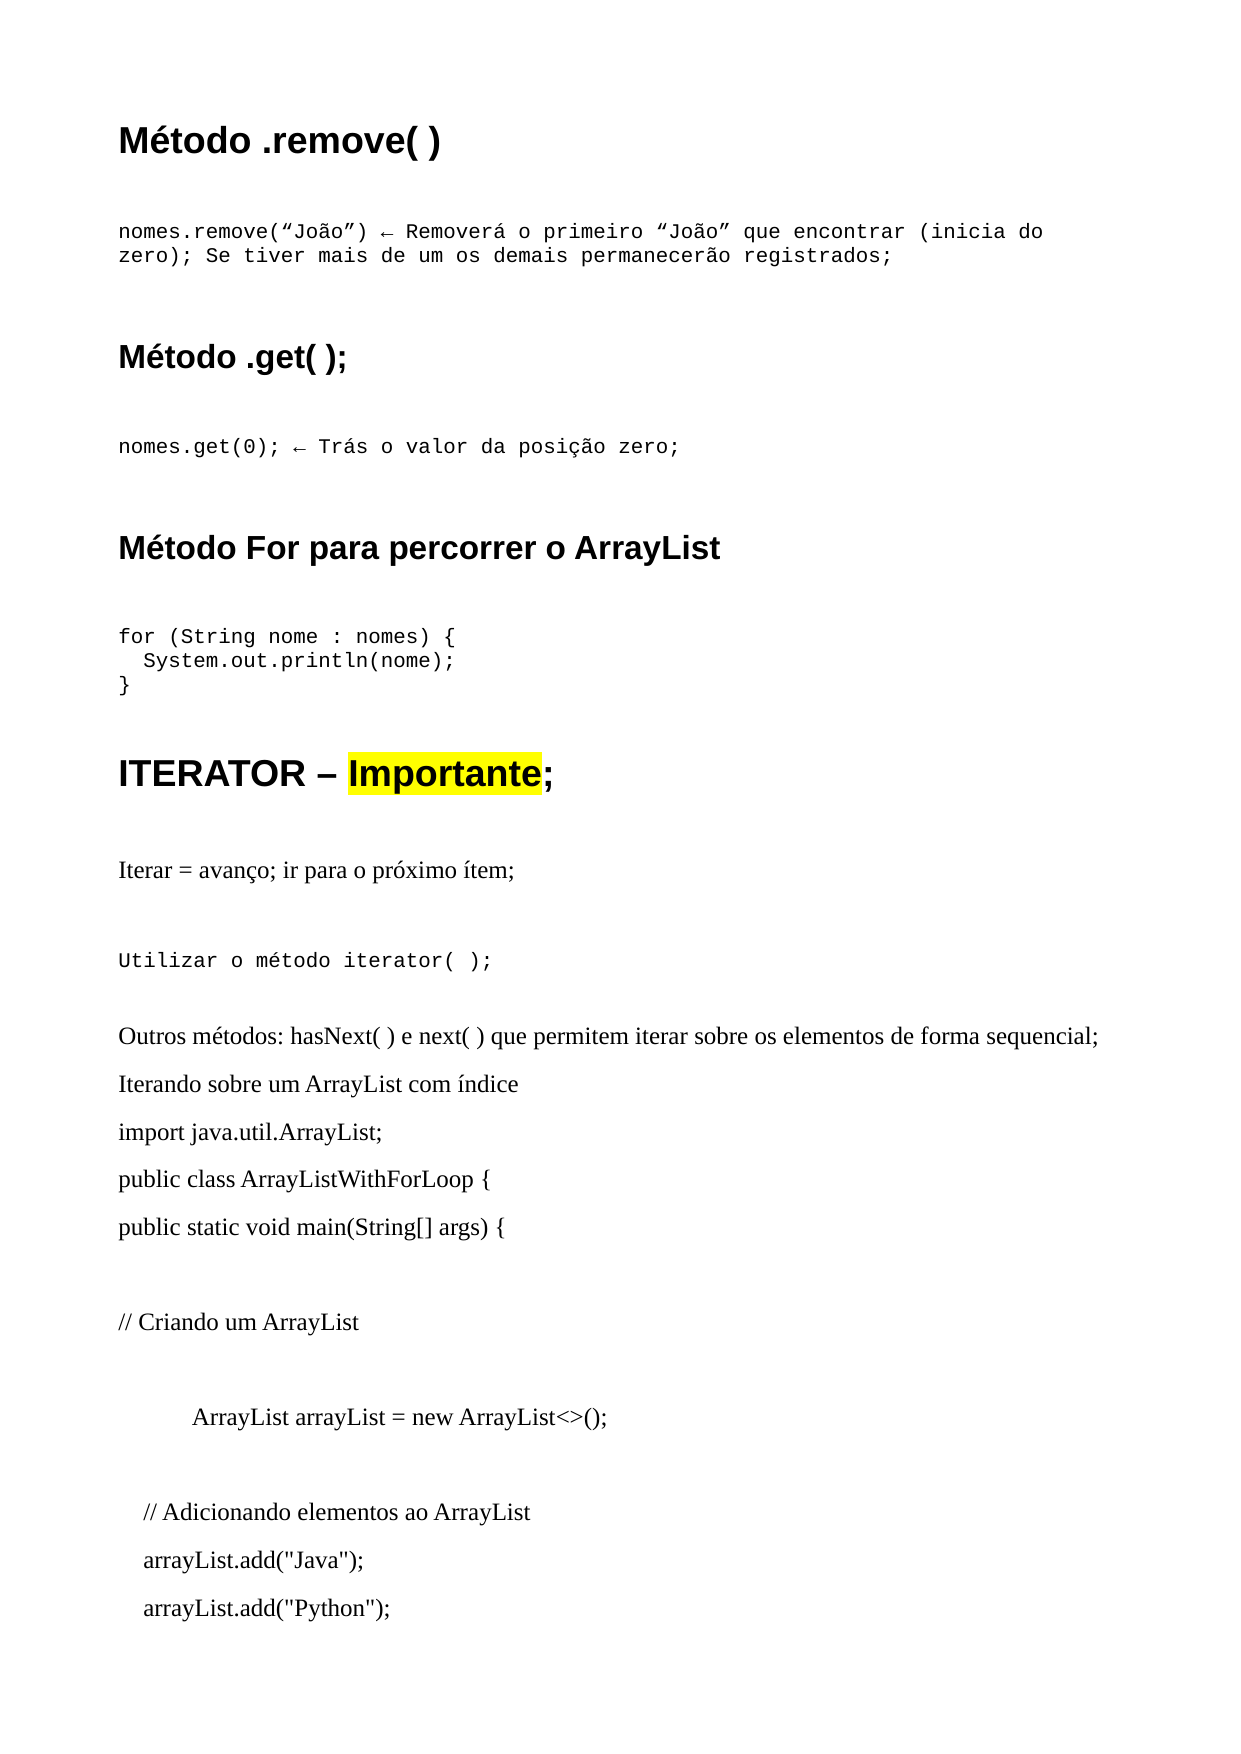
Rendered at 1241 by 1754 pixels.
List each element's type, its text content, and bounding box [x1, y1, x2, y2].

text nomes.get(0); ← Trás o valor da posição zero; [118, 436, 1122, 459]
text import java.util.ArrayList; [118, 1117, 1122, 1145]
text Outros métodos: hasNext( ) e next( ) que permitem iterar sobre os elementos de forma sequencial; [118, 1021, 1122, 1050]
text for (String nome : nomes) { [118, 626, 1122, 650]
text Utilizar o método iterator( ); [118, 950, 1122, 974]
text arrayList.add("Python"); [118, 1593, 1122, 1621]
subtitle Método .get( ); [118, 337, 1122, 376]
text nomes.remove(“João”) ← Removerá o primeiro “João” que encontrar (inicia do zero); Se tiver mais de um os demais permanecerão registrados; [118, 221, 1122, 269]
text // Criando um ArrayList [118, 1307, 1122, 1336]
subtitle Método .remove( ) [118, 118, 1122, 161]
subtitle ITERATOR – Importante; [118, 752, 1122, 795]
text // Adicionando elementos ao ArrayList [118, 1497, 1122, 1526]
text ArrayList arrayList = new ArrayList<>(); [118, 1402, 1122, 1431]
text arrayList.add("Java"); [118, 1545, 1122, 1574]
text public static void main(String[] args) { [118, 1212, 1122, 1241]
text Iterando sobre um ArrayList com índice [118, 1069, 1122, 1098]
subtitle Método For para percorrer o ArrayList [118, 528, 1122, 566]
text public class ArrayListWithForLoop { [118, 1164, 1122, 1193]
text System.out.println(nome); [118, 650, 1122, 673]
text Iterar = avanço; ir para o próximo ítem; [118, 855, 1122, 884]
text } [118, 673, 1122, 697]
